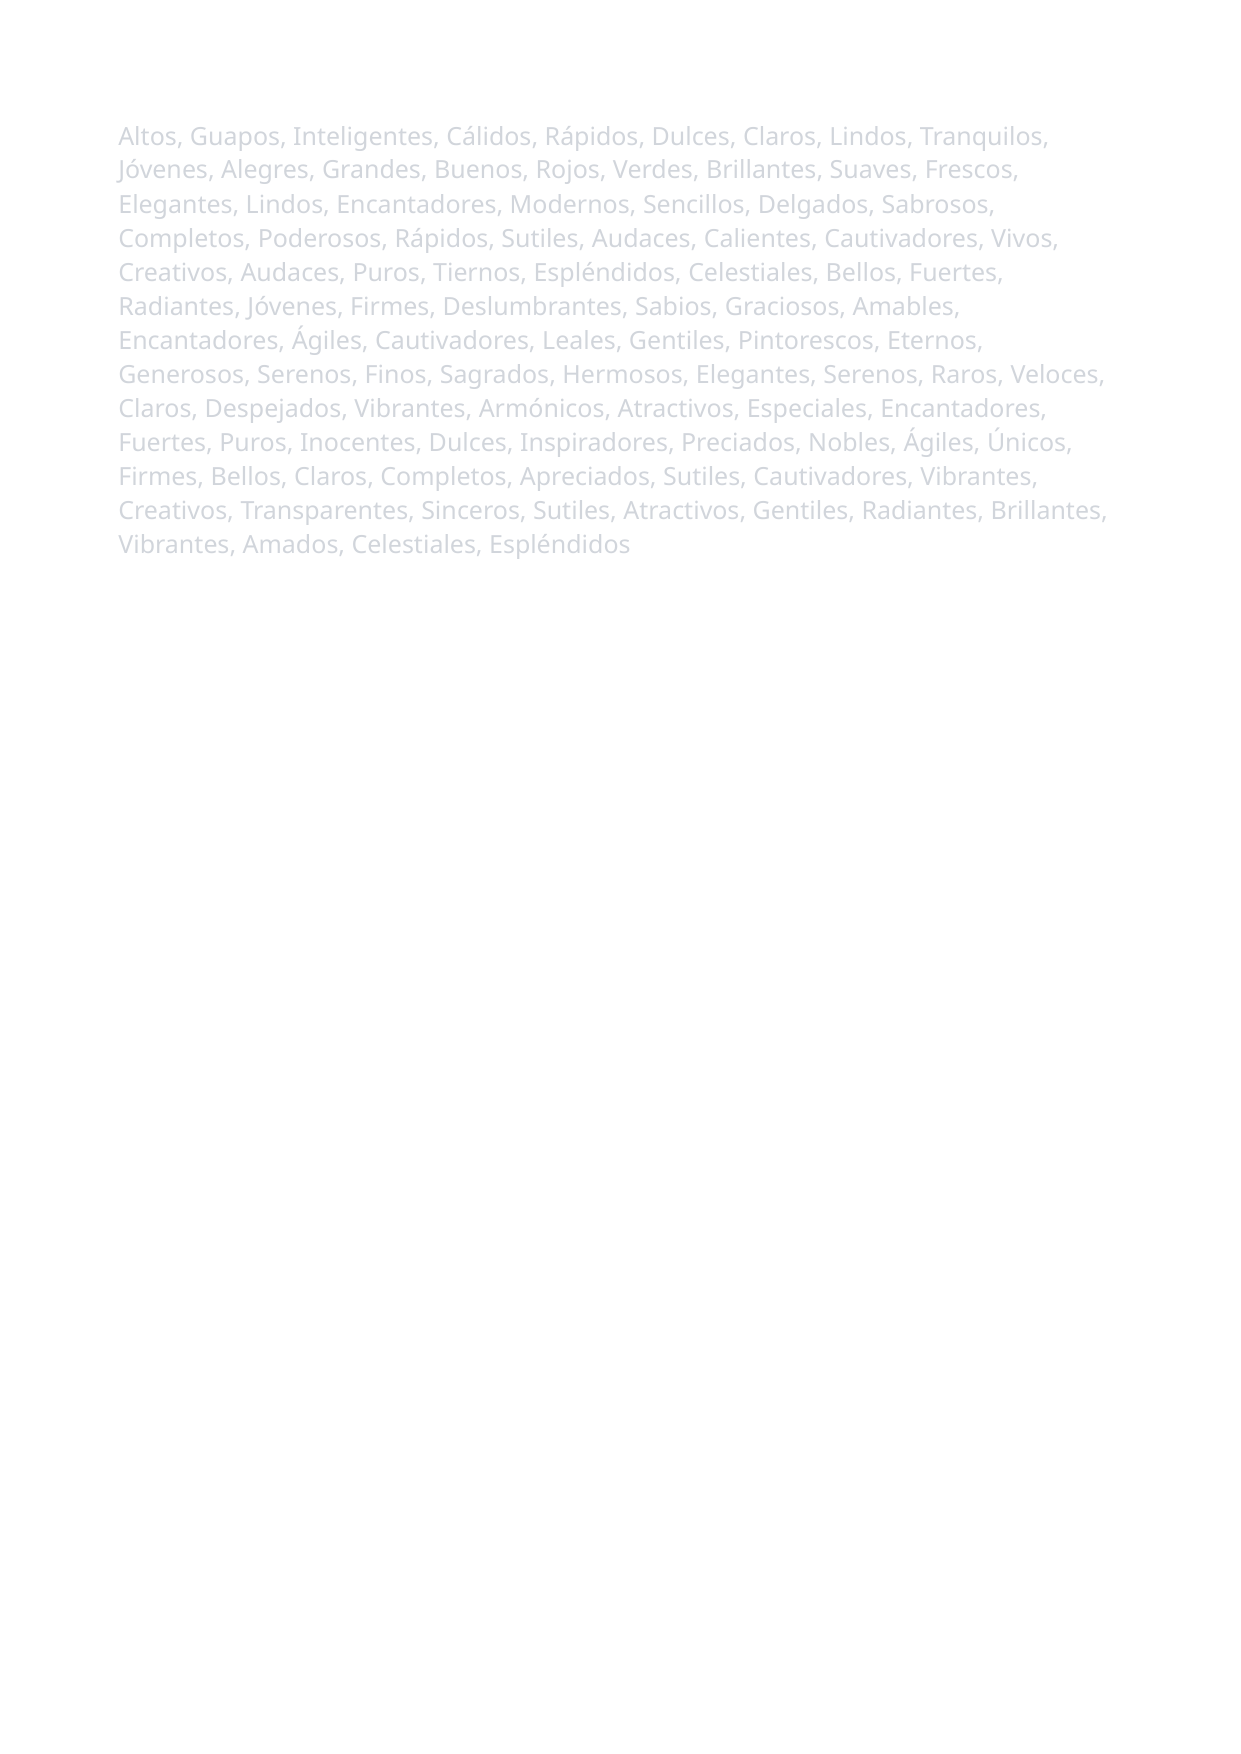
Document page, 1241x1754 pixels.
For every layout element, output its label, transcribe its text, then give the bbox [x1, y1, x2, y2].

text Altos, Guapos, Inteligentes, Cálidos, Rápidos, Dulces, Claros, Lindos, Tranquilos, Jóvenes, Alegres, Grandes, Buenos, Rojos, Verdes, Brillantes, Suaves, Frescos, Elegantes, Lindos, Encantadores, Modernos, Sencillos, Delgados, Sabrosos, Completos, Poderosos, Rápidos, Sutiles, Audaces, Calientes, Cautivadores, Vivos, Creativos, Audaces, Puros, Tiernos, Espléndidos, Celestiales, Bellos, Fuertes, Radiantes, Jóvenes, Firmes, Deslumbrantes, Sabios, Graciosos, Amables, Encantadores, Ágiles, Cautivadores, Leales, Gentiles, Pintorescos, Eternos, Generosos, Serenos, Finos, Sagrados, Hermosos, Elegantes, Serenos, Raros, Veloces, Claros, Despejados, Vibrantes, Armónicos, Atractivos, Especiales, Encantadores, Fuertes, Puros, Inocentes, Dulces, Inspiradores, Preciados, Nobles, Ágiles, Únicos, Firmes, Bellos, Claros, Completos, Apreciados, Sutiles, Cautivadores, Vibrantes, Creativos, Transparentes, Sinceros, Sutiles, Atractivos, Gentiles, Radiantes, Brillantes, Vibrantes, Amados, Celestiales, Espléndidos [118, 118, 1122, 561]
